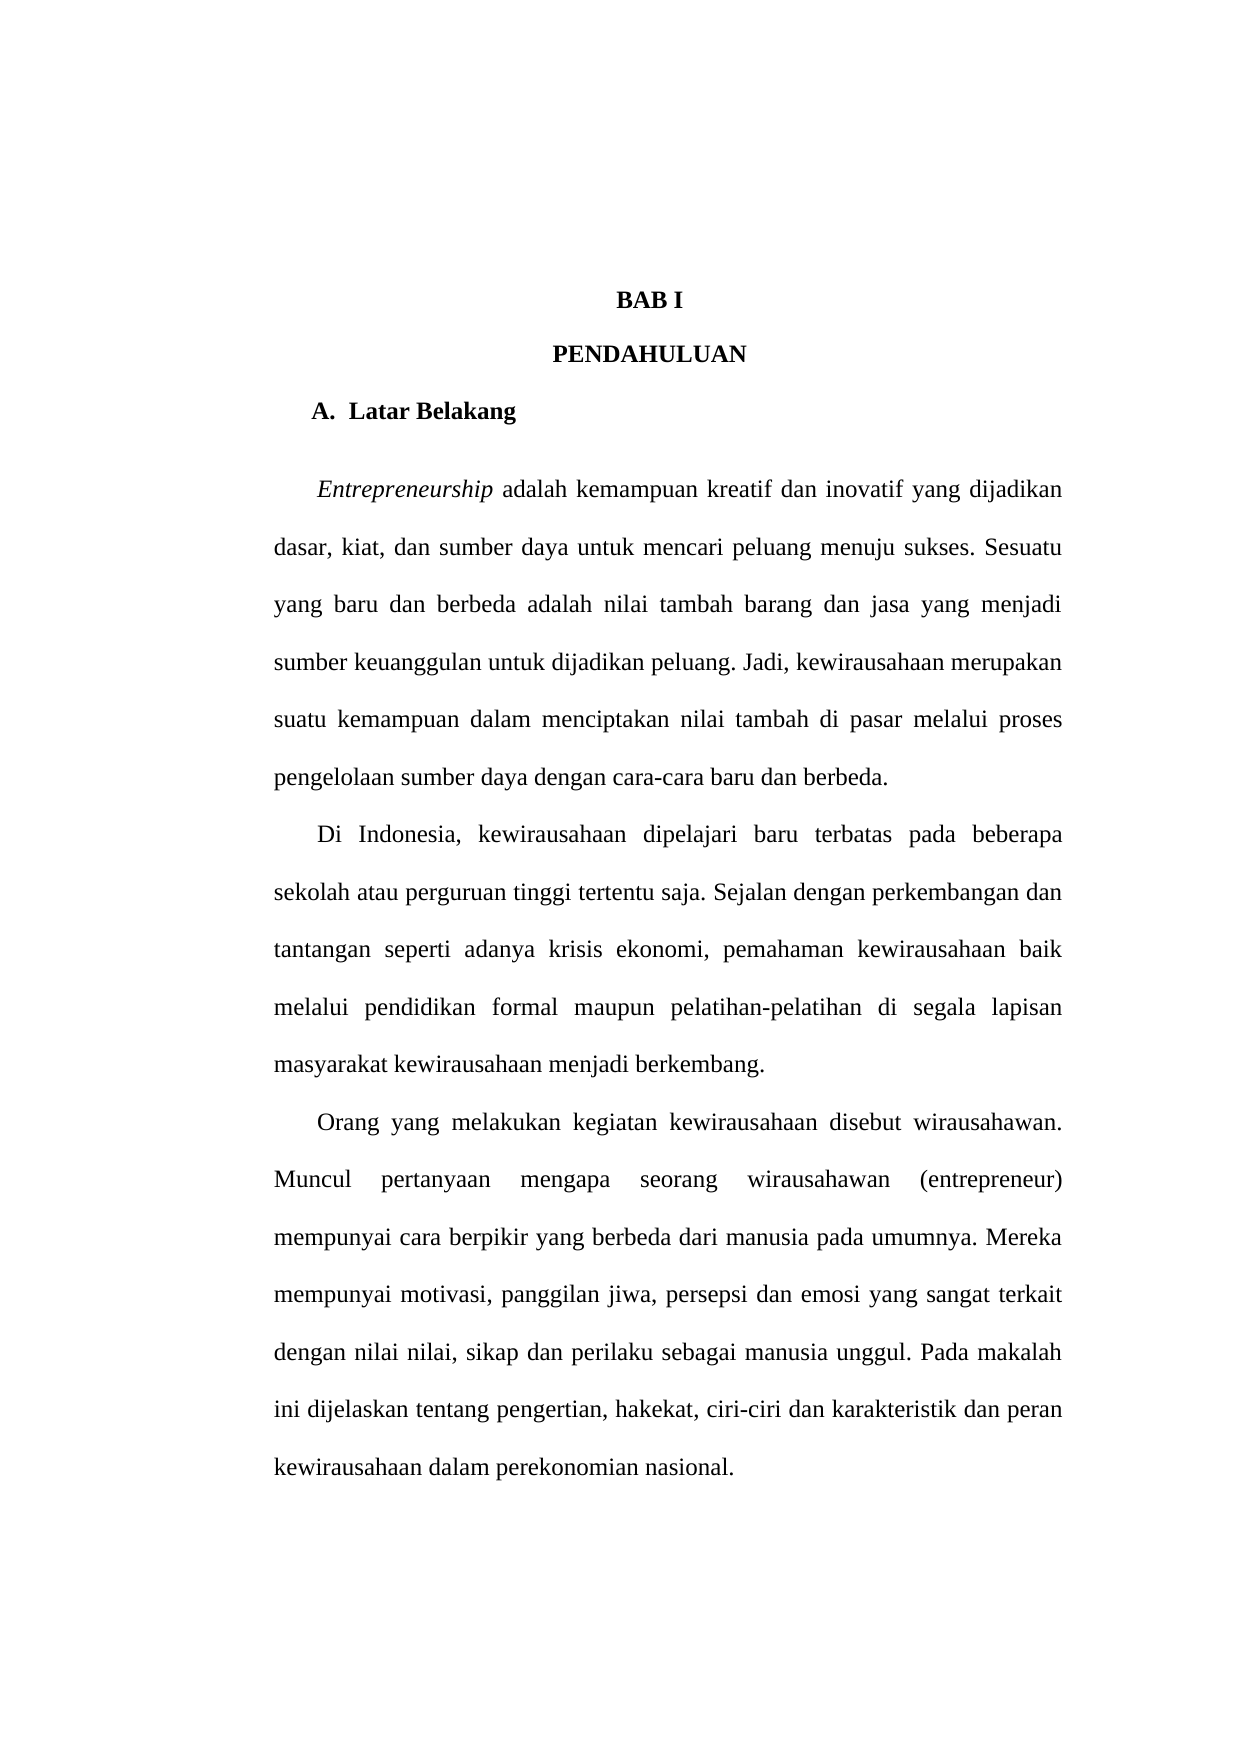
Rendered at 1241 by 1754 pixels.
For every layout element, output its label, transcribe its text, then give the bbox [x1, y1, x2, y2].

list Di Indonesia, kewirausahaan dipelajari baru terbatas pada beberapa sekolah atau perguruan tinggi tertentu saja. Sejalan dengan perkembangan dan tantangan seperti adanya krisis ekonomi, pemahaman kewirausahaan baik melalui pendidikan formal maupun pelatihan-pelatihan di segala lapisan masyarakat kewirausahaan menjadi berkembang. [274, 819, 1063, 1078]
text BAB I [236, 285, 1063, 314]
list Orang yang melakukan kegiatan kewirausahaan disebut wirausahawan. Muncul pertanyaan mengapa seorang wirausahawan (entrepreneur) mempunyai cara berpikir yang berbeda dari manusia pada umumnya. Mereka mempunyai motivasi, panggilan jiwa, persepsi dan emosi yang sangat terkait dengan nilai nilai, sikap dan perilaku sebagai manusia unggul. Pada makalah ini dijelaskan tentang pengertian, hakekat, ciri-ciri dan karakteristik dan peran kewirausahaan dalam perekonomian nasional. [274, 1107, 1063, 1481]
list Latar Belakang [311, 396, 1063, 425]
list Entrepreneurship adalah kemampuan kreatif dan inovatif yang dijadikan dasar, kiat, dan sumber daya untuk mencari peluang menuju sukses. Sesuatu yang baru dan berbeda adalah nilai tambah barang dan jasa yang menjadi sumber keuanggulan untuk dijadikan peluang. Jadi, kewirausahaan merupakan suatu kemampuan dalam menciptakan nilai tambah di pasar melalui proses pengelolaan sumber daya dengan cara-cara baru dan berbeda. [274, 474, 1063, 791]
text PENDAHULUAN [236, 339, 1063, 367]
